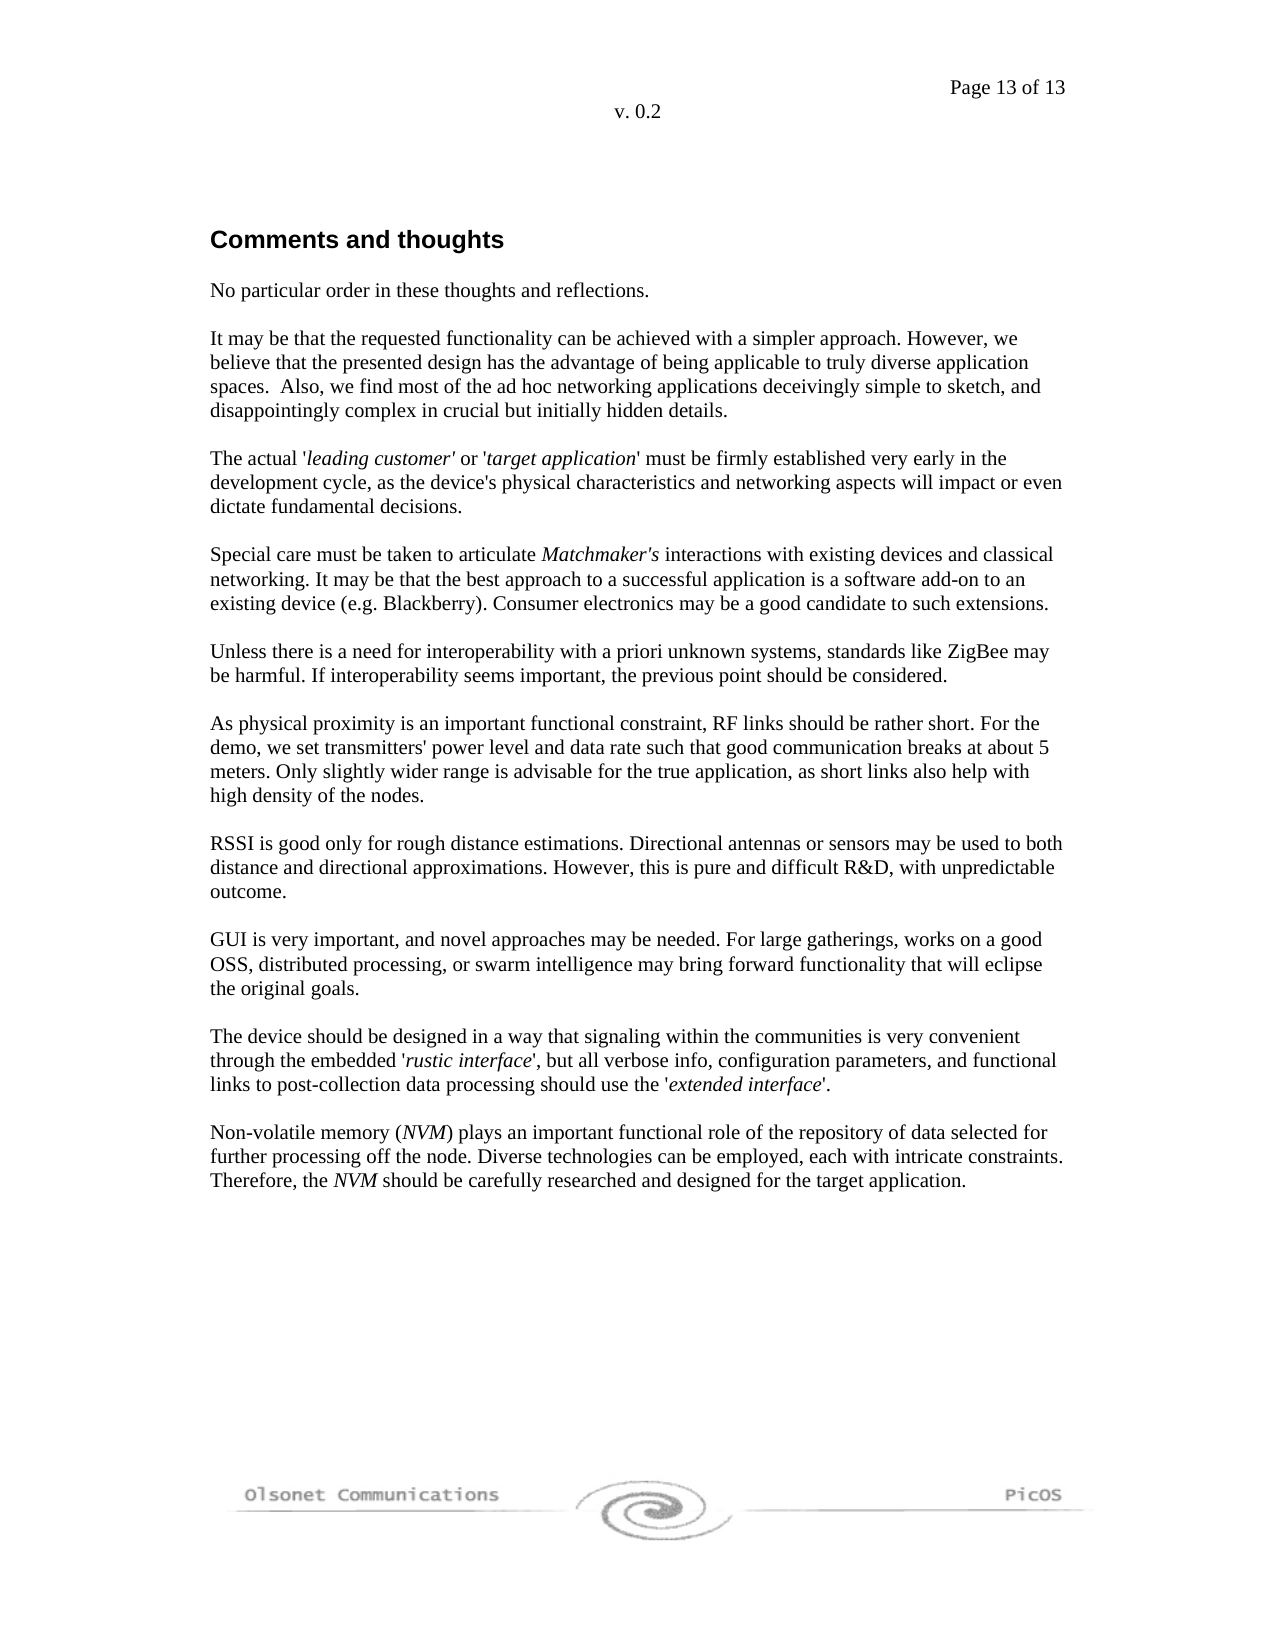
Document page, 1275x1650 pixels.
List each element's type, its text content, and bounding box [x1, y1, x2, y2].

text Non-volatile memory (NVM) plays an important functional role of the repository of data selected for further processing off the node. Diverse technologies can be employed, each with intricate constraints. Therefore, the NVM should be carefully researched and designed for the target application. [210, 1120, 1065, 1192]
text The actual 'leading customer' or 'target application' must be firmly established very early in the development cycle, as the device's physical characteristics and networking aspects will impact or even dictate fundamental decisions. [210, 446, 1065, 518]
text Special care must be taken to articulate Matchmaker's interactions with existing devices and classical networking. It may be that the best approach to a successful application is a software add-on to an existing device (e.g. Blackberry). Consumer electronics may be a good candidate to such extensions. [210, 542, 1065, 614]
picture [226, 1464, 1094, 1566]
text RSSI is good only for rough distance estimations. Directional antennas or sensors may be used to both distance and directional approximations. However, this is pure and difficult R&D, with unpredictable outcome. [210, 831, 1065, 903]
text No particular order in these thoughts and reflections. [210, 278, 1065, 302]
subtitle Comments and thoughts [210, 225, 1065, 254]
text As physical proximity is an important functional constraint, RF links should be rather short. For the demo, we set transmitters' power level and data rate such that good communication breaks at about 5 meters. Only slightly wider range is advisable for the true application, as short links also help with high density of the nodes. [210, 711, 1065, 807]
text It may be that the requested functionality can be achieved with a simpler approach. However, we believe that the presented design has the advantage of being applicable to truly diverse application spaces. Also, we find most of the ad hoc networking applications deceivingly simple to sketch, and disappointingly complex in crucial but initially hidden details. [210, 326, 1065, 422]
text The device should be designed in a way that signaling within the communities is very convenient through the embedded 'rustic interface', but all verbose info, configuration parameters, and functional links to post-collection data processing should use the 'extended interface'. [210, 1024, 1065, 1096]
text Unless there is a need for interoperability with a priori unknown systems, standards like ZigBee may be harmful. If interoperability seems important, the previous point should be considered. [210, 639, 1065, 687]
text GUI is very important, and novel approaches may be needed. For large gatherings, works on a good OSS, distributed processing, or swarm intelligence may bring forward functionality that will eclipse the original goals. [210, 927, 1065, 999]
